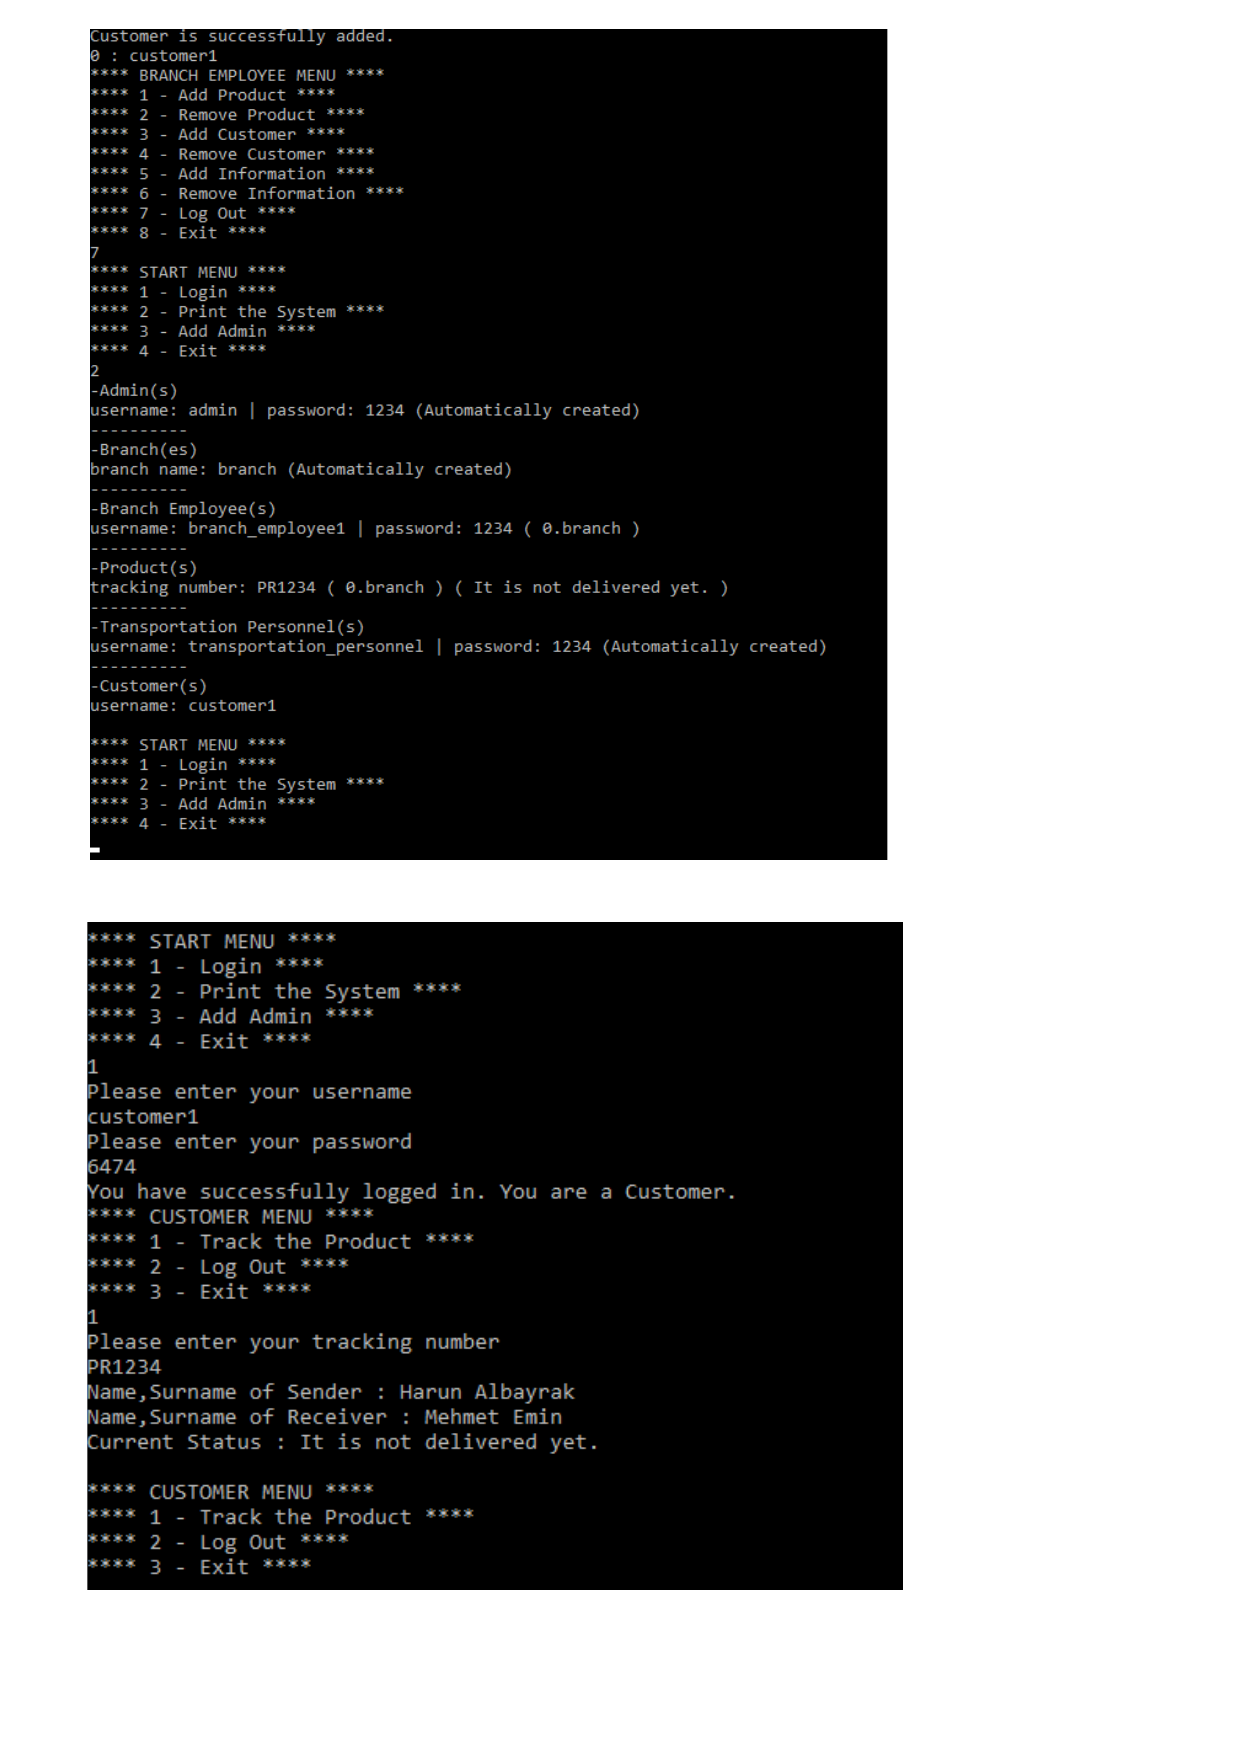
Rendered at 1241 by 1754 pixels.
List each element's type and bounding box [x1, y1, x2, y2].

picture [87, 922, 903, 1590]
picture [90, 29, 888, 860]
